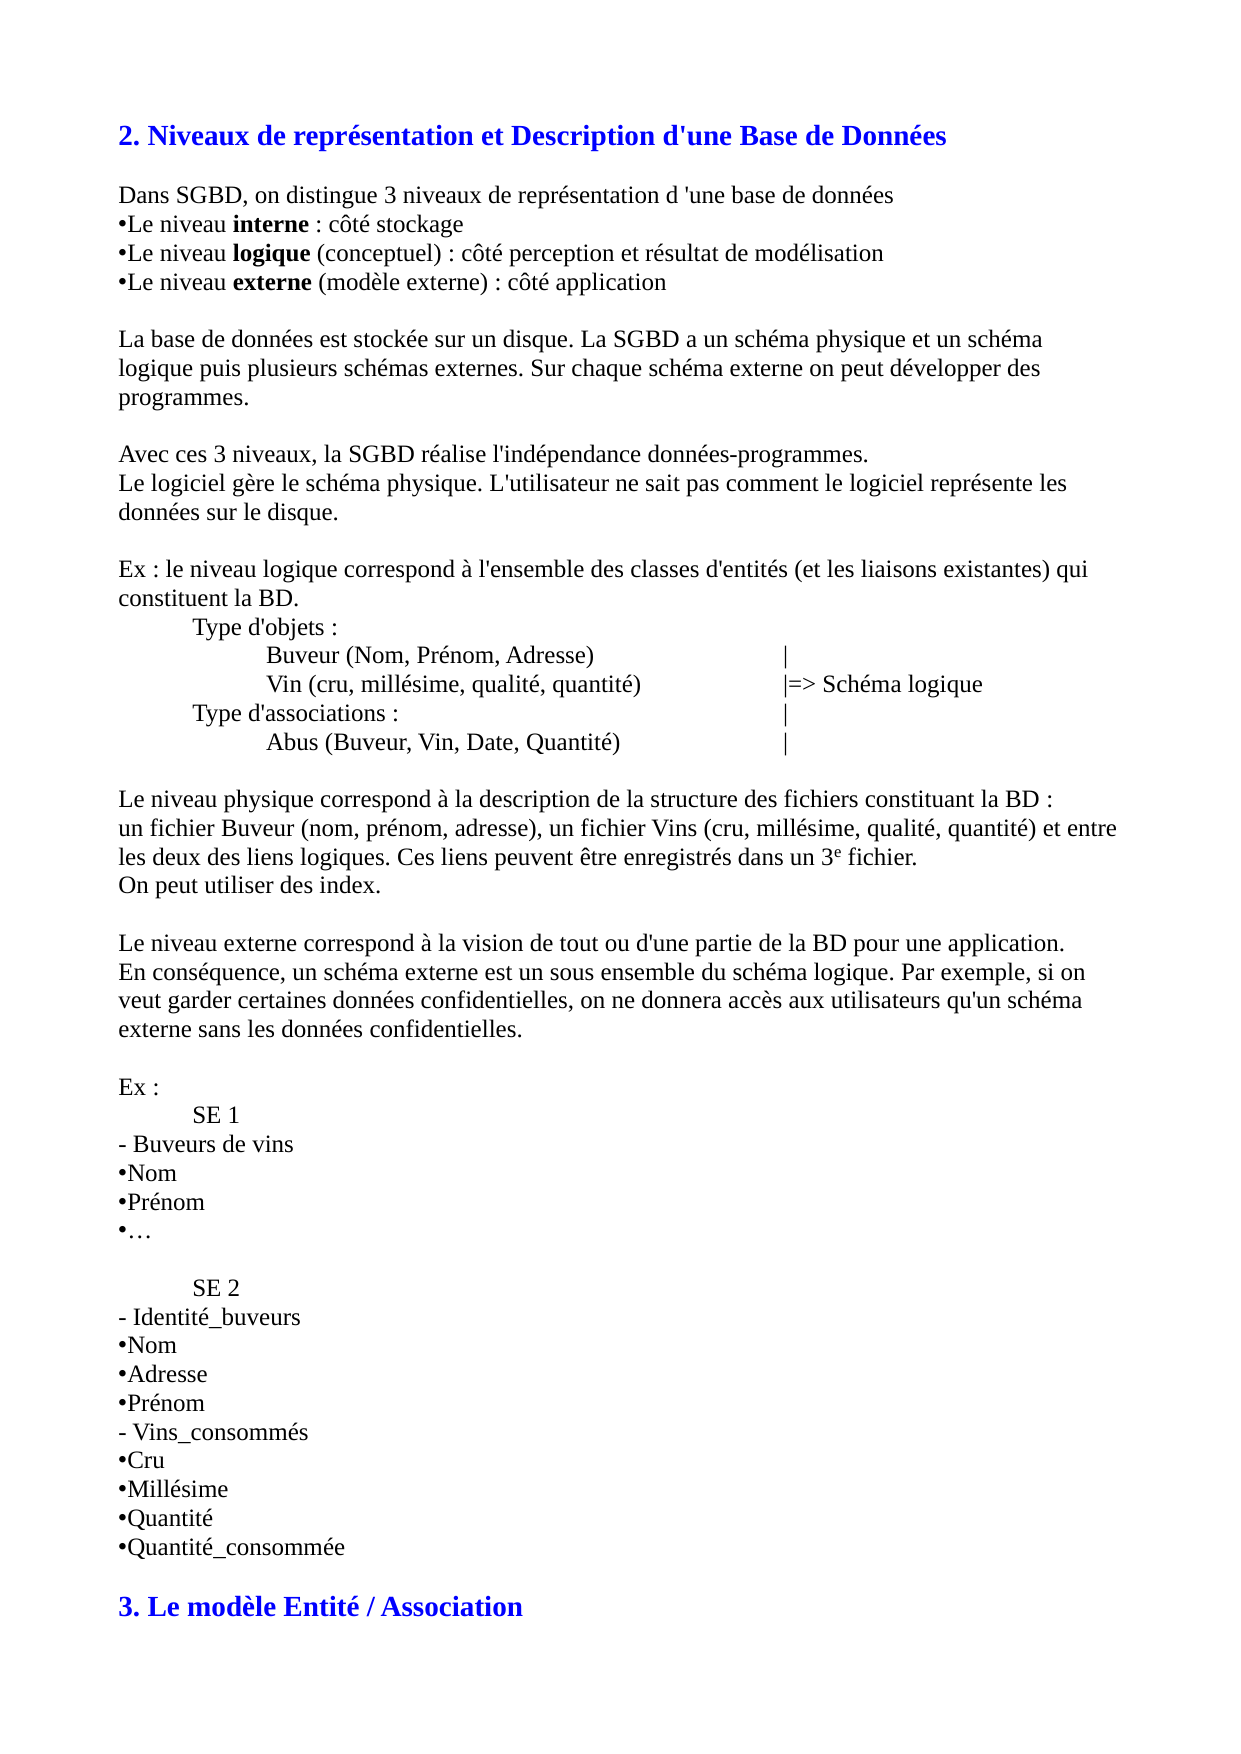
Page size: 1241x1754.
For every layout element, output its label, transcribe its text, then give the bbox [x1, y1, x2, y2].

text On peut utiliser des index. [118, 870, 1122, 899]
text 3. Le modèle Entité / Association [118, 1589, 1122, 1623]
text SE 2 [118, 1273, 1122, 1302]
list Prénom [118, 1388, 1122, 1417]
text Dans SGBD, on distingue 3 niveaux de représentation d 'une base de données [118, 180, 1122, 209]
list Le niveau logique (conceptuel) : côté perception et résultat de modélisation [118, 238, 1122, 267]
text Avec ces 3 niveaux, la SGBD réalise l'indépendance données-programmes. [118, 439, 1122, 468]
text SE 1 [118, 1100, 1122, 1129]
list Nom [118, 1158, 1122, 1187]
list Quantité_consommée [118, 1532, 1122, 1560]
text Type d'associations : | [118, 698, 1122, 727]
text Vin (cru, millésime, qualité, quantité) |=> Schéma logique [118, 669, 1122, 698]
list … [118, 1215, 1122, 1244]
list Nom [118, 1330, 1122, 1359]
list Le niveau externe (modèle externe) : côté application [118, 267, 1122, 295]
text Ex : le niveau logique correspond à l'ensemble des classes d'entités (et les liaisons existantes) qui constituent la BD. [118, 554, 1122, 612]
text Buveur (Nom, Prénom, Adresse) | [118, 640, 1122, 669]
list Quantité [118, 1503, 1122, 1532]
text un fichier Buveur (nom, prénom, adresse), un fichier Vins (cru, millésime, qualité, quantité) et entre les deux des liens logiques. Ces liens peuvent être enregistrés dans un 3e fichier. [118, 813, 1122, 870]
text Type d'objets : [118, 612, 1122, 640]
list Le niveau interne : côté stockage [118, 209, 1122, 238]
list Millésime [118, 1474, 1122, 1503]
list Adresse [118, 1359, 1122, 1388]
text Ex : [118, 1072, 1122, 1100]
text - Vins_consommés [118, 1417, 1122, 1445]
list Prénom [118, 1187, 1122, 1215]
text En conséquence, un schéma externe est un sous ensemble du schéma logique. Par exemple, si on veut garder certaines données confidentielles, on ne donnera accès aux utilisateurs qu'un schéma externe sans les données confidentielles. [118, 957, 1122, 1043]
list Cru [118, 1445, 1122, 1474]
text La base de données est stockée sur un disque. La SGBD a un schéma physique et un schéma logique puis plusieurs schémas externes. Sur chaque schéma externe on peut développer des programmes. [118, 324, 1122, 410]
text Abus (Buveur, Vin, Date, Quantité) | [118, 727, 1122, 755]
text - Identité_buveurs [118, 1302, 1122, 1330]
text Le niveau externe correspond à la vision de tout ou d'une partie de la BD pour une application. [118, 928, 1122, 957]
text Le logiciel gère le schéma physique. L'utilisateur ne sait pas comment le logiciel représente les données sur le disque. [118, 468, 1122, 525]
text - Buveurs de vins [118, 1129, 1122, 1158]
text 2. Niveaux de représentation et Description d'une Base de Données [118, 118, 1122, 152]
text Le niveau physique correspond à la description de la structure des fichiers constituant la BD : [118, 784, 1122, 813]
